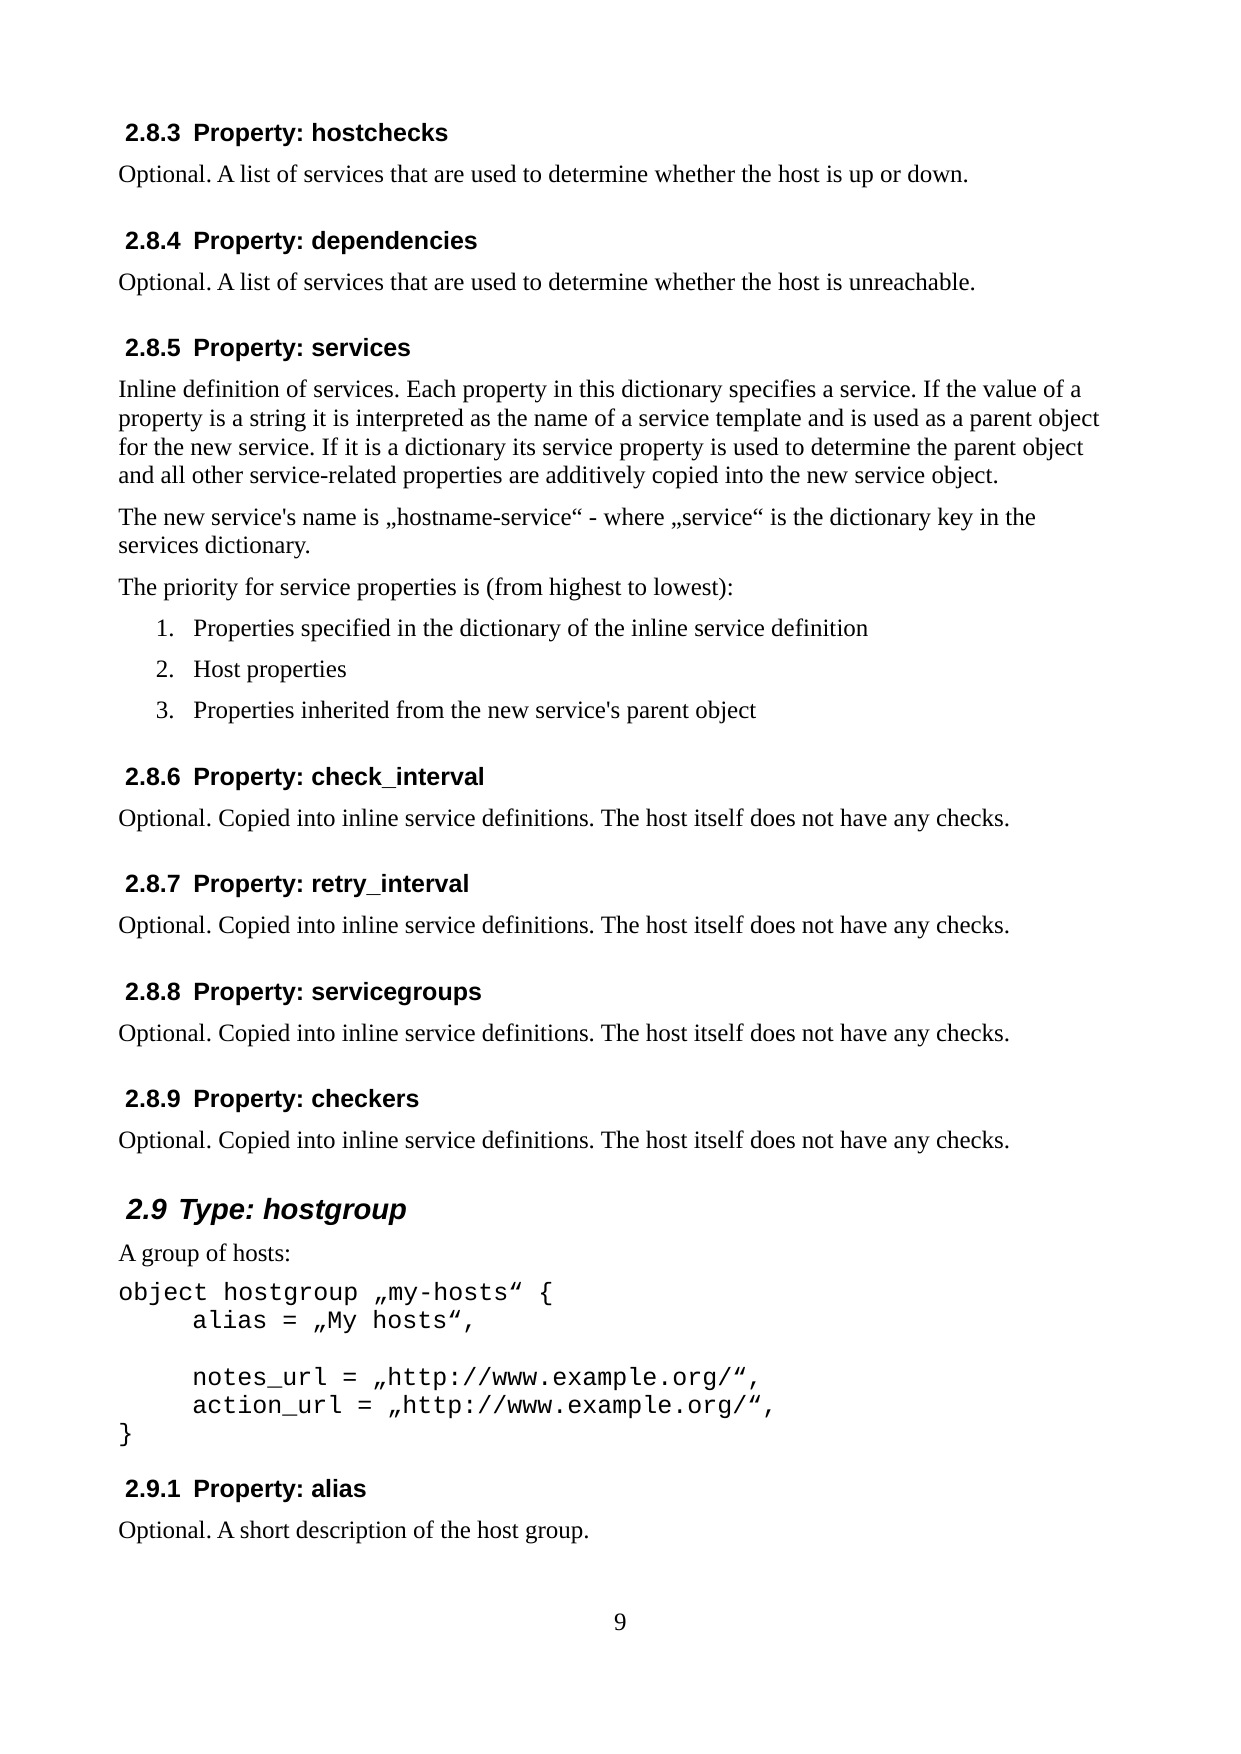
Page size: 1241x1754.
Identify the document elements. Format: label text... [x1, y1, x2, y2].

text A group of hosts: [118, 1238, 1122, 1267]
subtitle Property: hostchecks [118, 118, 1122, 147]
text Optional. Copied into inline service definitions. The host itself does not have any checks. [118, 803, 1122, 832]
subtitle Property: checkers [118, 1084, 1122, 1113]
subtitle Property: servicegroups [118, 977, 1122, 1006]
text object hostgroup „my-hosts“ { [118, 1279, 1122, 1307]
list Host properties [156, 654, 1122, 683]
text alias = „My hosts“, [118, 1307, 1122, 1336]
text Inline definition of services. Each property in this dictionary specifies a service. If the value of a property is a string it is interpreted as the name of a service template and is used as a parent object for the new service. If it is a dictionary its service property is used to determine the parent object and all other service-related properties are additively copied into the new service object. [118, 374, 1122, 489]
text Optional. Copied into inline service definitions. The host itself does not have any checks. [118, 1126, 1122, 1154]
text The new service's name is „hostname-service“ - where „service“ is the dictionary key in the services dictionary. [118, 502, 1122, 559]
text Optional. A list of services that are used to determine whether the host is up or down. [118, 159, 1122, 188]
text } [118, 1421, 1122, 1449]
subtitle Type: hostgroup [118, 1192, 1122, 1225]
subtitle Property: retry_interval [118, 869, 1122, 898]
text Optional. A short description of the host group. [118, 1515, 1122, 1544]
text Optional. Copied into inline service definitions. The host itself does not have any checks. [118, 1018, 1122, 1047]
list Properties inherited from the new service's parent object [156, 696, 1122, 724]
subtitle Property: check_interval [118, 762, 1122, 791]
text Optional. Copied into inline service definitions. The host itself does not have any checks. [118, 911, 1122, 939]
text Optional. A list of services that are used to determine whether the host is unreachable. [118, 267, 1122, 296]
text notes_url = „http://www.example.org/“, [118, 1364, 1122, 1392]
list Properties specified in the dictionary of the inline service definition [156, 613, 1122, 642]
subtitle Property: dependencies [118, 226, 1122, 254]
subtitle Property: services [118, 333, 1122, 362]
text action_url = „http://www.example.org/“, [118, 1392, 1122, 1421]
subtitle Property: alias [118, 1474, 1122, 1503]
text The priority for service properties is (from highest to lowest): [118, 572, 1122, 601]
